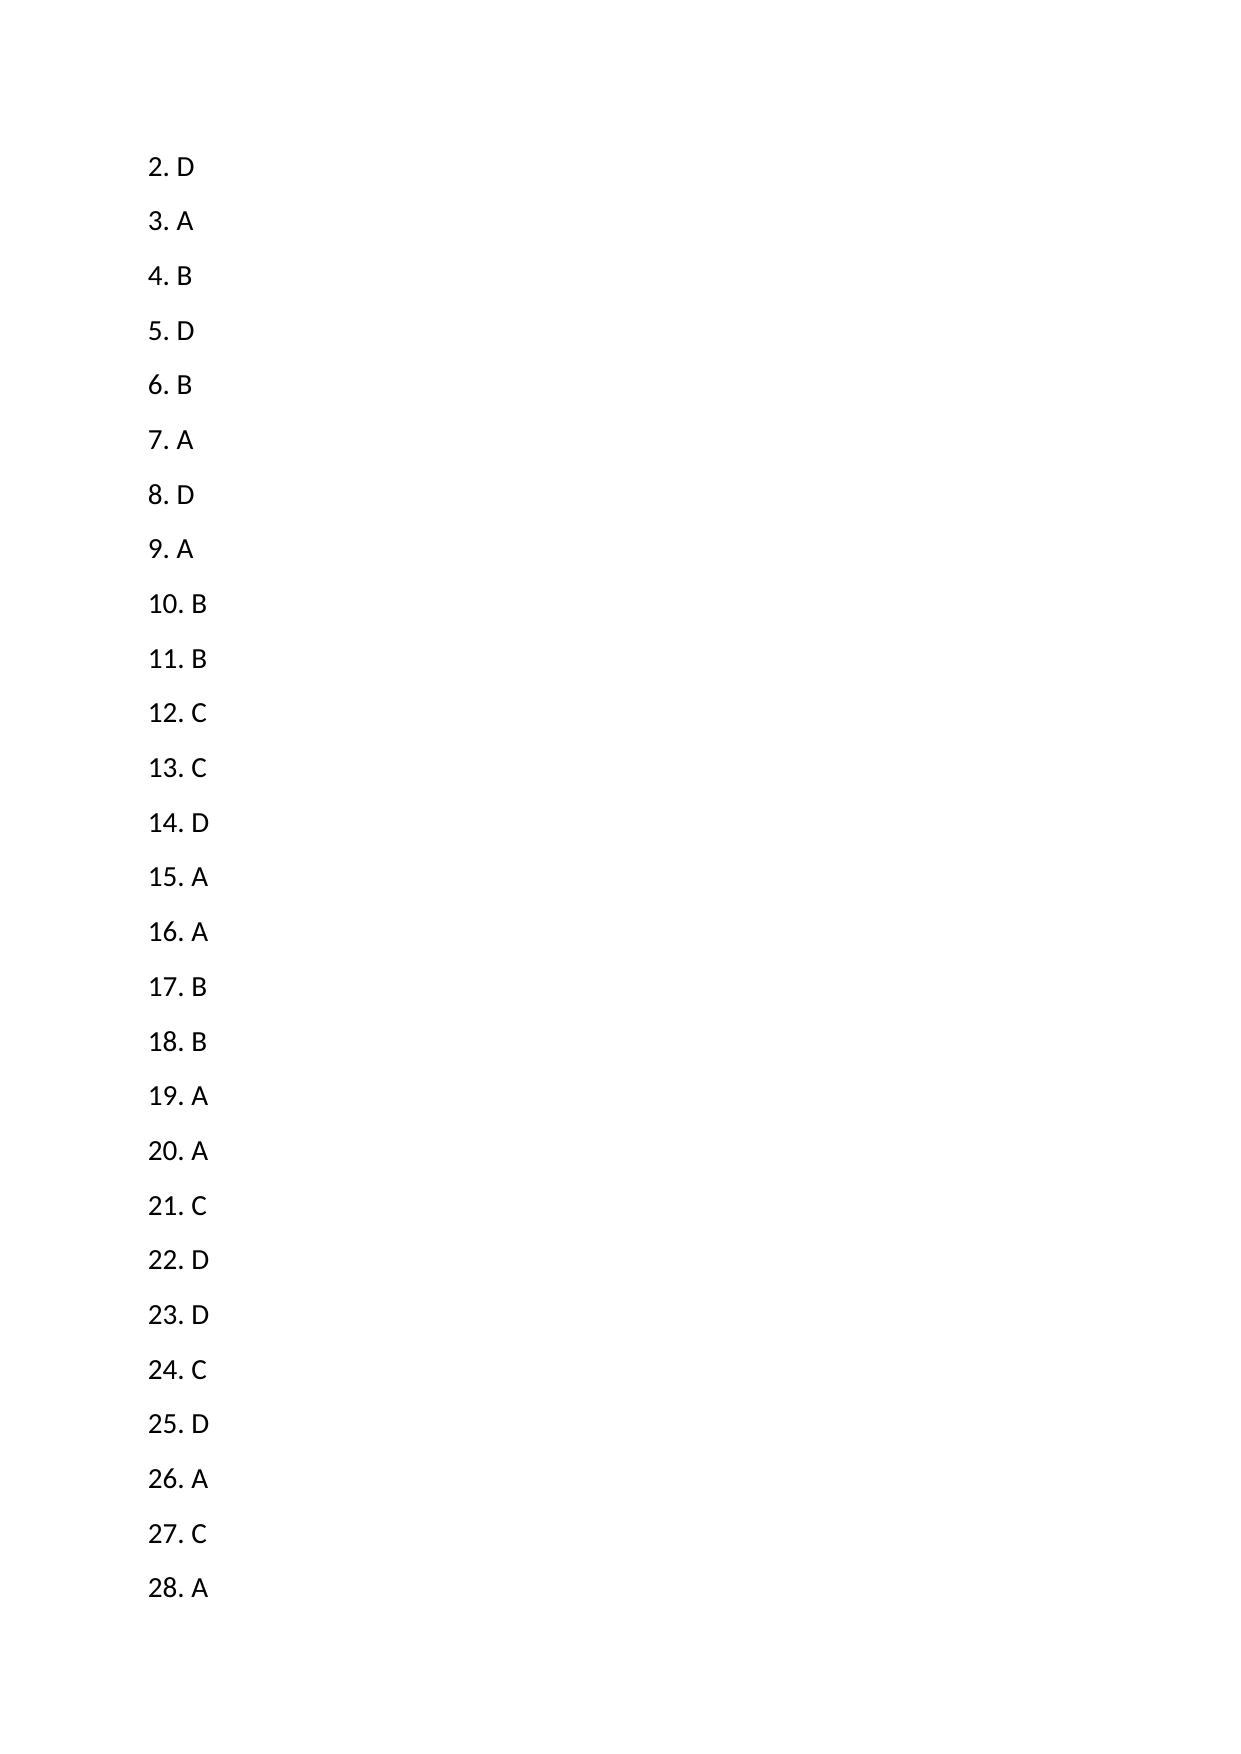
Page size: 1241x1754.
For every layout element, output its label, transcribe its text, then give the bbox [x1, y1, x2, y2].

text 7. A [148, 421, 1093, 457]
text 17. B [148, 968, 1093, 1003]
text 18. B [148, 1023, 1093, 1058]
text 12. C [148, 694, 1093, 730]
text 5. D [148, 312, 1093, 347]
text 15. A [148, 858, 1093, 894]
text 21. C [148, 1187, 1093, 1222]
text 14. D [148, 804, 1093, 839]
text 25. D [148, 1405, 1093, 1441]
text 16. A [148, 913, 1093, 949]
text 24. C [148, 1351, 1093, 1386]
text 28. A [148, 1569, 1093, 1605]
text 9. A [148, 530, 1093, 566]
text 8. D [148, 476, 1093, 511]
text 27. C [148, 1515, 1093, 1550]
text 26. A [148, 1460, 1093, 1496]
text 22. D [148, 1241, 1093, 1277]
text 23. D [148, 1296, 1093, 1332]
text 20. A [148, 1132, 1093, 1168]
text 19. A [148, 1077, 1093, 1113]
text 11. B [148, 640, 1093, 675]
text 3. A [148, 202, 1093, 238]
text 4. B [148, 257, 1093, 293]
text 13. C [148, 749, 1093, 785]
text 6. B [148, 366, 1093, 402]
text 10. B [148, 585, 1093, 621]
text 2. D [148, 148, 1093, 183]
